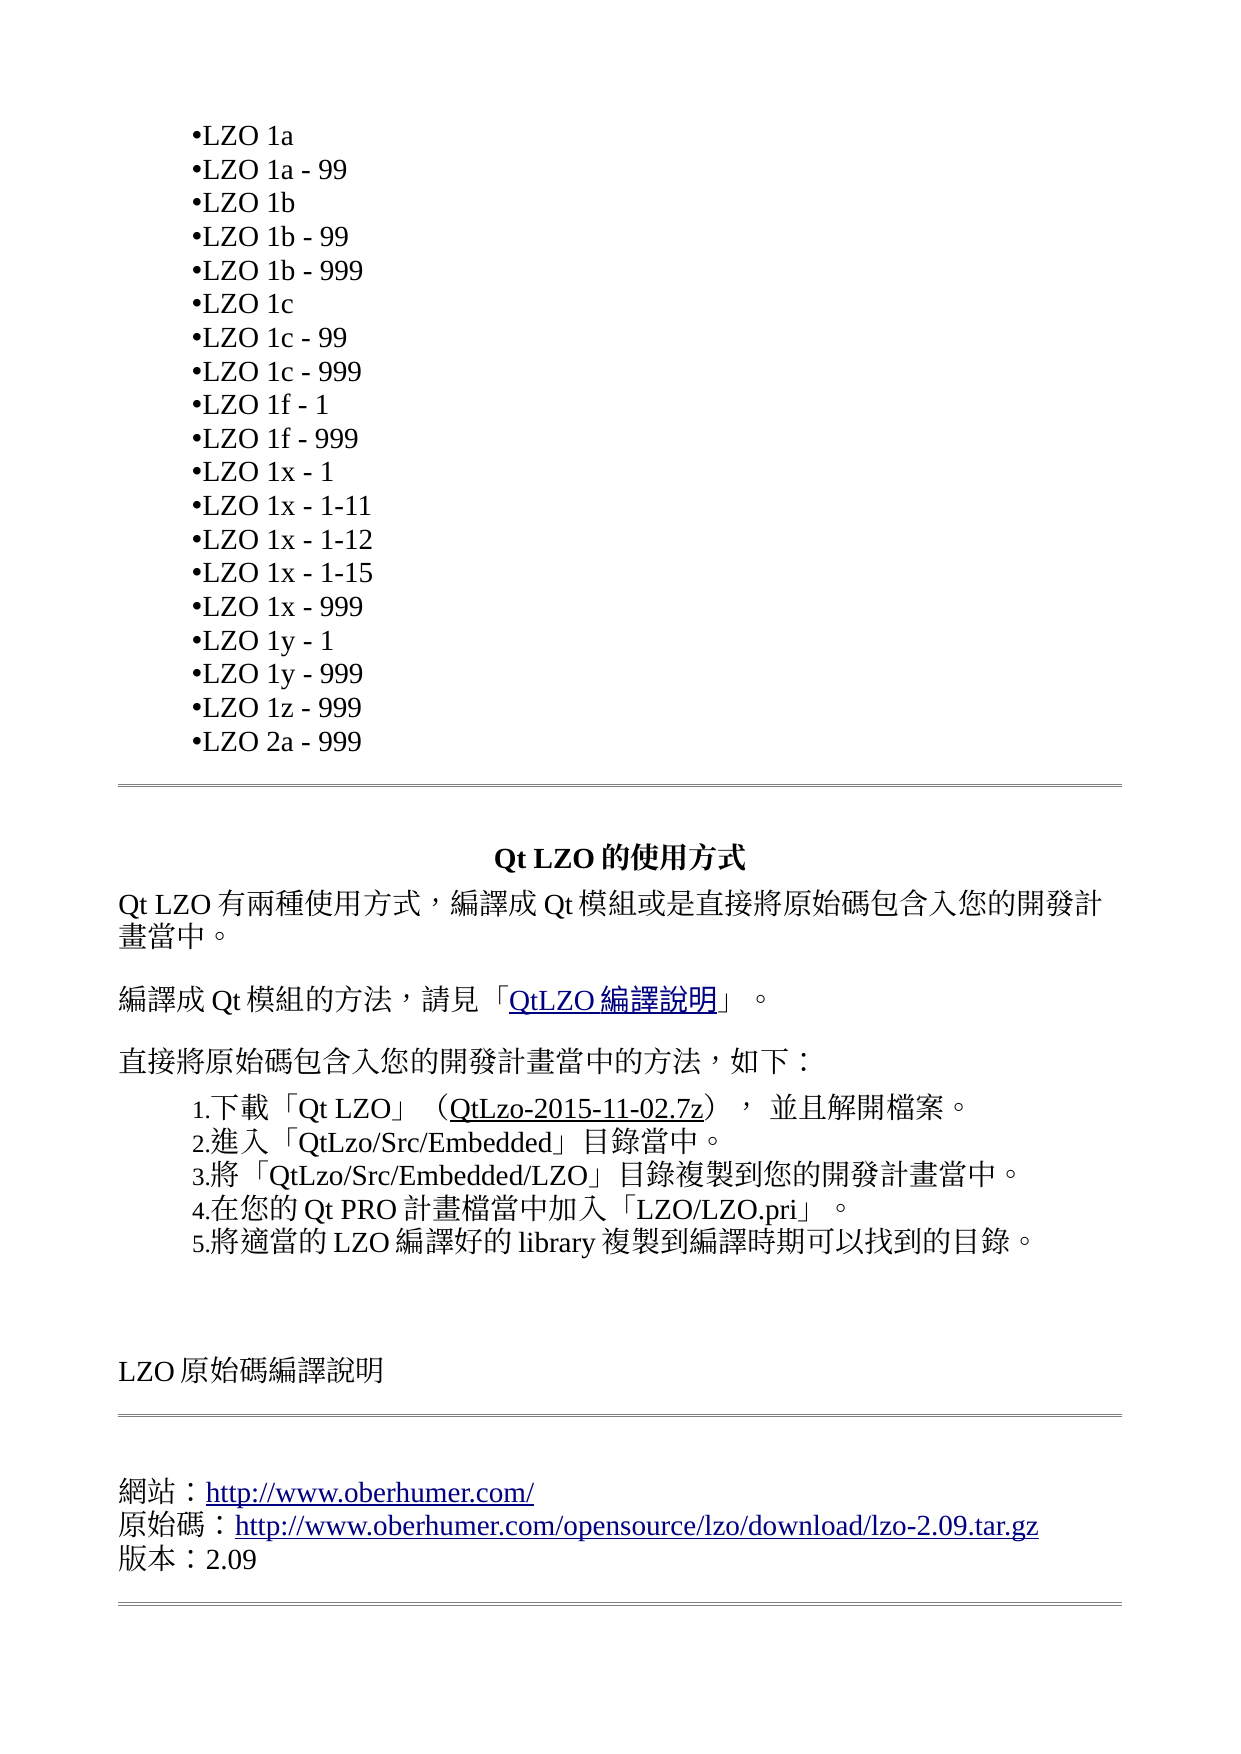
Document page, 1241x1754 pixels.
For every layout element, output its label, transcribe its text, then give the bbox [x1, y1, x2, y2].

list LZO 1x - 999 [118, 589, 1122, 623]
list 進入「QtLzo/Src/Embedded」目錄當中。 [118, 1125, 1122, 1158]
list LZO 1b [118, 185, 1122, 219]
subtitle LZO原始碼編譯說明 [118, 1354, 1122, 1387]
text Qt LZO有兩種使用方式，編譯成Qt模組或是直接將原始碼包含入您的開發計畫當中。 編譯成Qt模組的方法，請見「QtLZO編譯說明」。 直接將原始碼包含入您的開發計畫當中的方法，如下： [118, 887, 1122, 1079]
list LZO 1a - 99 [118, 152, 1122, 185]
list LZO 1c [118, 286, 1122, 320]
list LZO 1c - 99 [118, 320, 1122, 354]
list LZO 1f - 1 [118, 387, 1122, 421]
list 下載「Qt LZO」（QtLzo-2015-11-02.7z）， 並且解開檔案。 [118, 1091, 1122, 1125]
list LZO 1c - 999 [118, 354, 1122, 387]
list LZO 1x - 1 [118, 454, 1122, 488]
list LZO 1b - 99 [118, 219, 1122, 253]
list 在您的Qt PRO計畫檔當中加入「LZO/LZO.pri」。 [118, 1192, 1122, 1225]
list LZO 1x - 1-15 [118, 556, 1122, 589]
subtitle Qt LZO的使用方式 [118, 841, 1122, 874]
list LZO 2a - 999 [118, 724, 1122, 757]
list LZO 1y - 1 [118, 623, 1122, 656]
list LZO 1f - 999 [118, 421, 1122, 454]
list 將適當的LZO編譯好的library複製到編譯時期可以找到的目錄。 [118, 1225, 1122, 1259]
list LZO 1y - 999 [118, 656, 1122, 690]
list LZO 1x - 1-12 [118, 522, 1122, 556]
list LZO 1z - 999 [118, 690, 1122, 724]
list 將「QtLzo/Src/Embedded/LZO」目錄複製到您的開發計畫當中。 [118, 1158, 1122, 1192]
list LZO 1b - 999 [118, 253, 1122, 286]
list LZO 1a [118, 118, 1122, 152]
list LZO 1x - 1-11 [118, 488, 1122, 522]
text 網站：http://www.oberhumer.com/ 原始碼：http://www.oberhumer.com/opensource/lzo/download/lzo-2.09.tar.gz 版本：2.09 [118, 1446, 1122, 1576]
